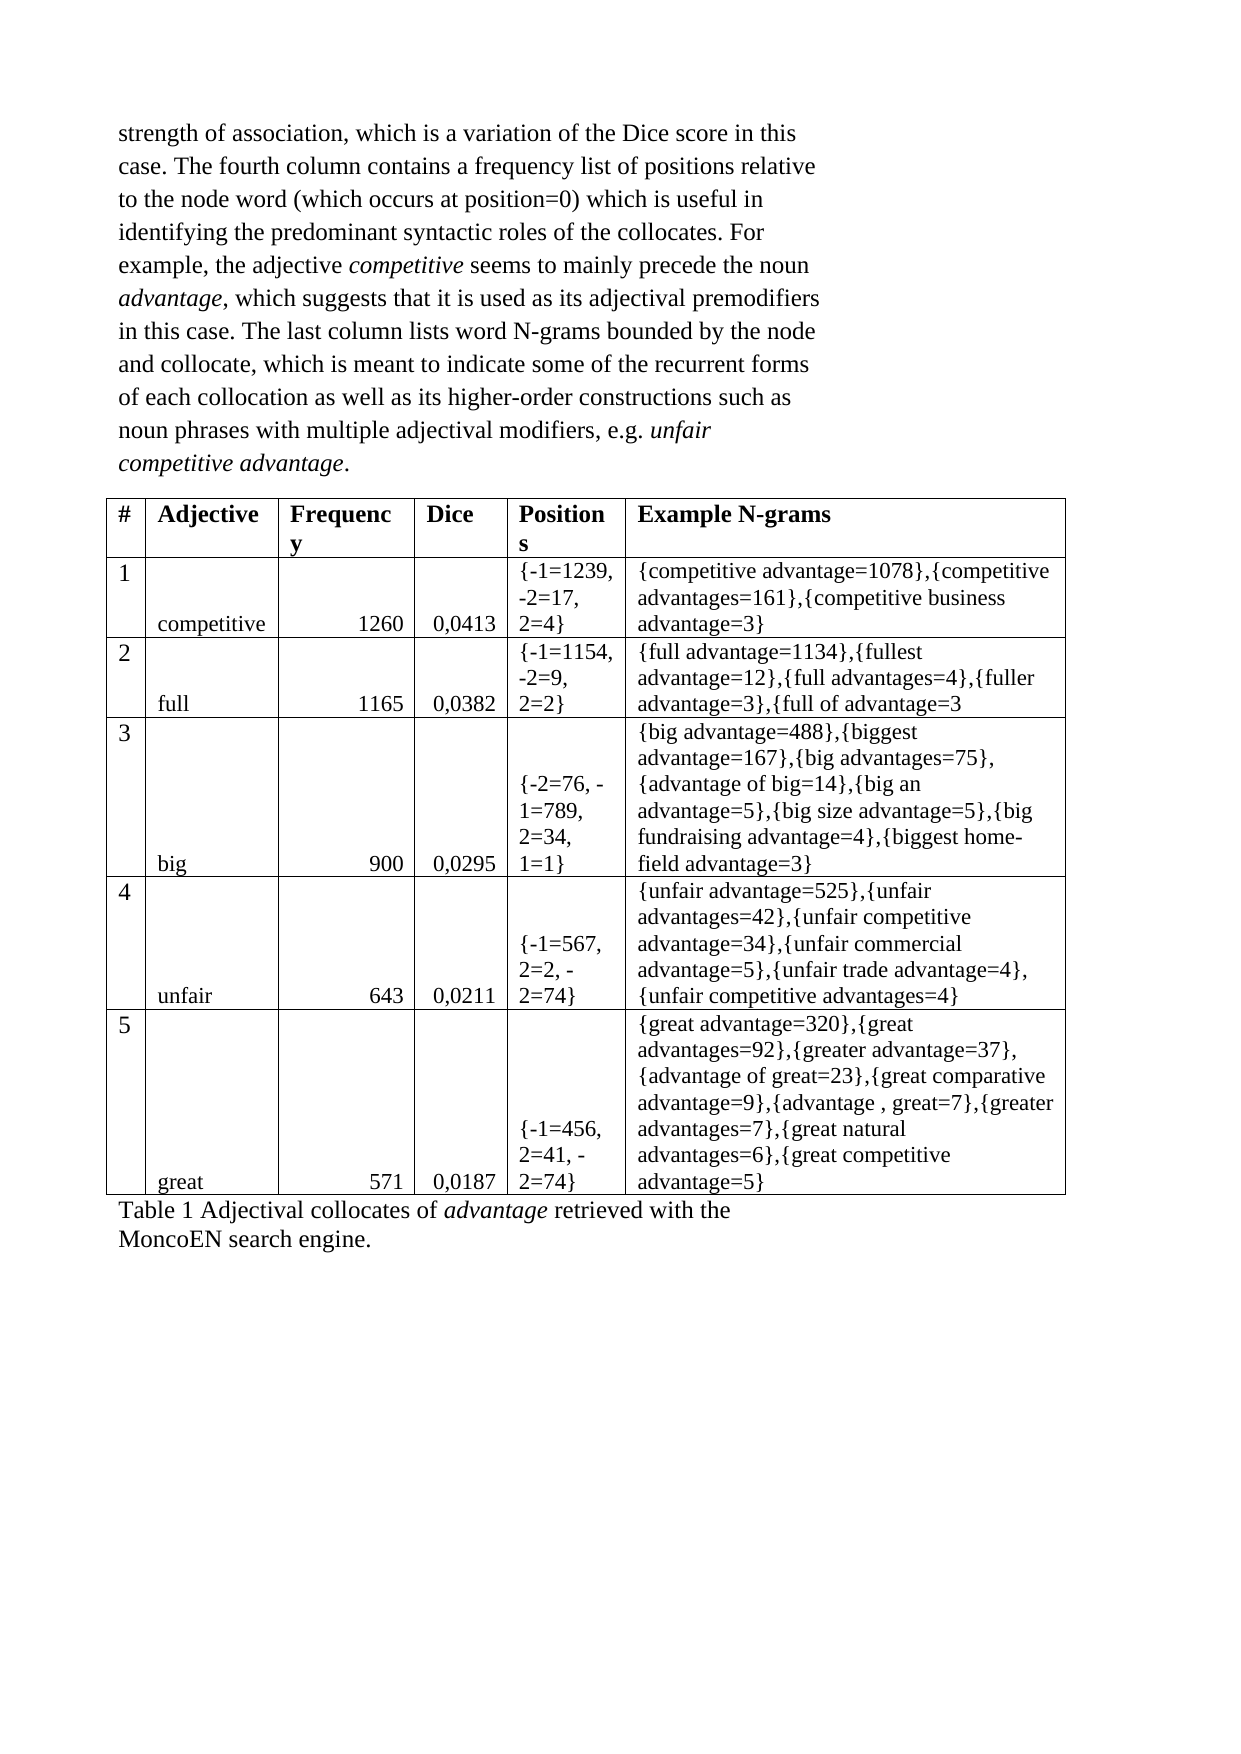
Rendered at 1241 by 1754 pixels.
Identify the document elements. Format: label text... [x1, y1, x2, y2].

table_cell 1 [107, 558, 145, 637]
table_cell 1165 [279, 638, 414, 717]
table_cell {big advantage=488},{biggest advantage=167},{big advantages=75},{advantage of big=14},{big an advantage=5},{big size advantage=5},{big fundraising advantage=4},{biggest home-field advantage=3} [626, 718, 1065, 876]
table_cell {-1=456, 2=41, -2=74} [508, 1010, 625, 1194]
table_header Dice [415, 499, 507, 557]
table_cell {-1=1154, -2=9, 2=2} [508, 638, 625, 717]
table_cell 0,0187 [415, 1010, 507, 1194]
table_cell {competitive advantage=1078},{competitive advantages=161},{competitive business advantage=3} [626, 558, 1065, 637]
table_cell {unfair advantage=525},{unfair advantages=42},{unfair competitive advantage=34},{unfair commercial advantage=5},{unfair trade advantage=4},{unfair competitive advantages=4} [626, 877, 1065, 1009]
table_cell 0,0211 [415, 877, 507, 1009]
table_header Adjective [146, 499, 278, 557]
table_cell 2 [107, 638, 145, 717]
table_cell 900 [279, 718, 414, 876]
table_cell big [146, 718, 278, 876]
table_header Example N-grams [626, 499, 1065, 557]
table_cell 5 [107, 1010, 145, 1194]
table_cell {great advantage=320},{great advantages=92},{greater advantage=37},{advantage of great=23},{great comparative advantage=9},{advantage , great=7},{greater advantages=7},{great natural advantages=6},{great competitive advantage=5} [626, 1010, 1065, 1194]
table_cell 571 [279, 1010, 414, 1194]
table_cell {-1=1239, -2=17, 2=4} [508, 558, 625, 637]
table_cell 0,0382 [415, 638, 507, 717]
table_cell unfair [146, 877, 278, 1009]
table_cell {-1=567, 2=2, -2=74} [508, 877, 625, 1009]
table_cell 1260 [279, 558, 414, 637]
table_cell 3 [107, 718, 145, 876]
table_header Positions [508, 499, 625, 557]
table_cell {-2=76, -1=789, 2=34, 1=1} [508, 718, 625, 876]
table_cell great [146, 1010, 278, 1194]
table_header Frequency [279, 499, 414, 557]
table_cell 643 [279, 877, 414, 1009]
table_cell 0,0295 [415, 718, 507, 876]
table_cell 4 [107, 877, 145, 1009]
table_header # [107, 499, 145, 557]
text Another broad distinction can be made between ‘ad hoc’ PE modules and extraction systems which precompute combinatorial databases with a dictionary-like macro structure. Ad hoc PE modules available in various corpus search engines usually perform positional extraction of binary collocations, n-grams or skip-grams for single and multiterm queries defined by users. For example, the collocation extraction of the MoncoEN corpus search engine can be used to define a single- or multiword node expression for any corpus query formulated in its query syntax. Table 1 presents a list of adjectival collocates extracted from a sample of almost 70 000 occurrences of the noun advantage in data crawled from various English-language news websites. The results of the extraction query can be sorted by frequency or their strength of association, which is a variation of the Dice score in this case. The fourth column contains a frequency list of positions relative to the node word (which occurs at position=0) which is useful in identifying the predominant syntactic roles of the collocates. For example, the adjective competitive seems to mainly precede the noun advantage, which suggests that it is used as its adjectival premodifiers in this case. The last column lists word N-grams bounded by the node and collocate, which is meant to indicate some of the recurrent forms of each collocation as well as its higher-order constructions such as noun phrases with multiple adjectival modifiers, e.g. unfair competitive advantage. [118, 118, 827, 477]
table_cell 0,0413 [415, 558, 507, 637]
table_cell competitive [146, 558, 278, 637]
text Table 1 Adjectival collocates of advantage retrieved with the MoncoEN search engine. [118, 1195, 827, 1253]
table_cell full [146, 638, 278, 717]
table_cell {full advantage=1134},{fullest advantage=12},{full advantages=4},{fuller advantage=3},{full of advantage=3 [626, 638, 1065, 717]
